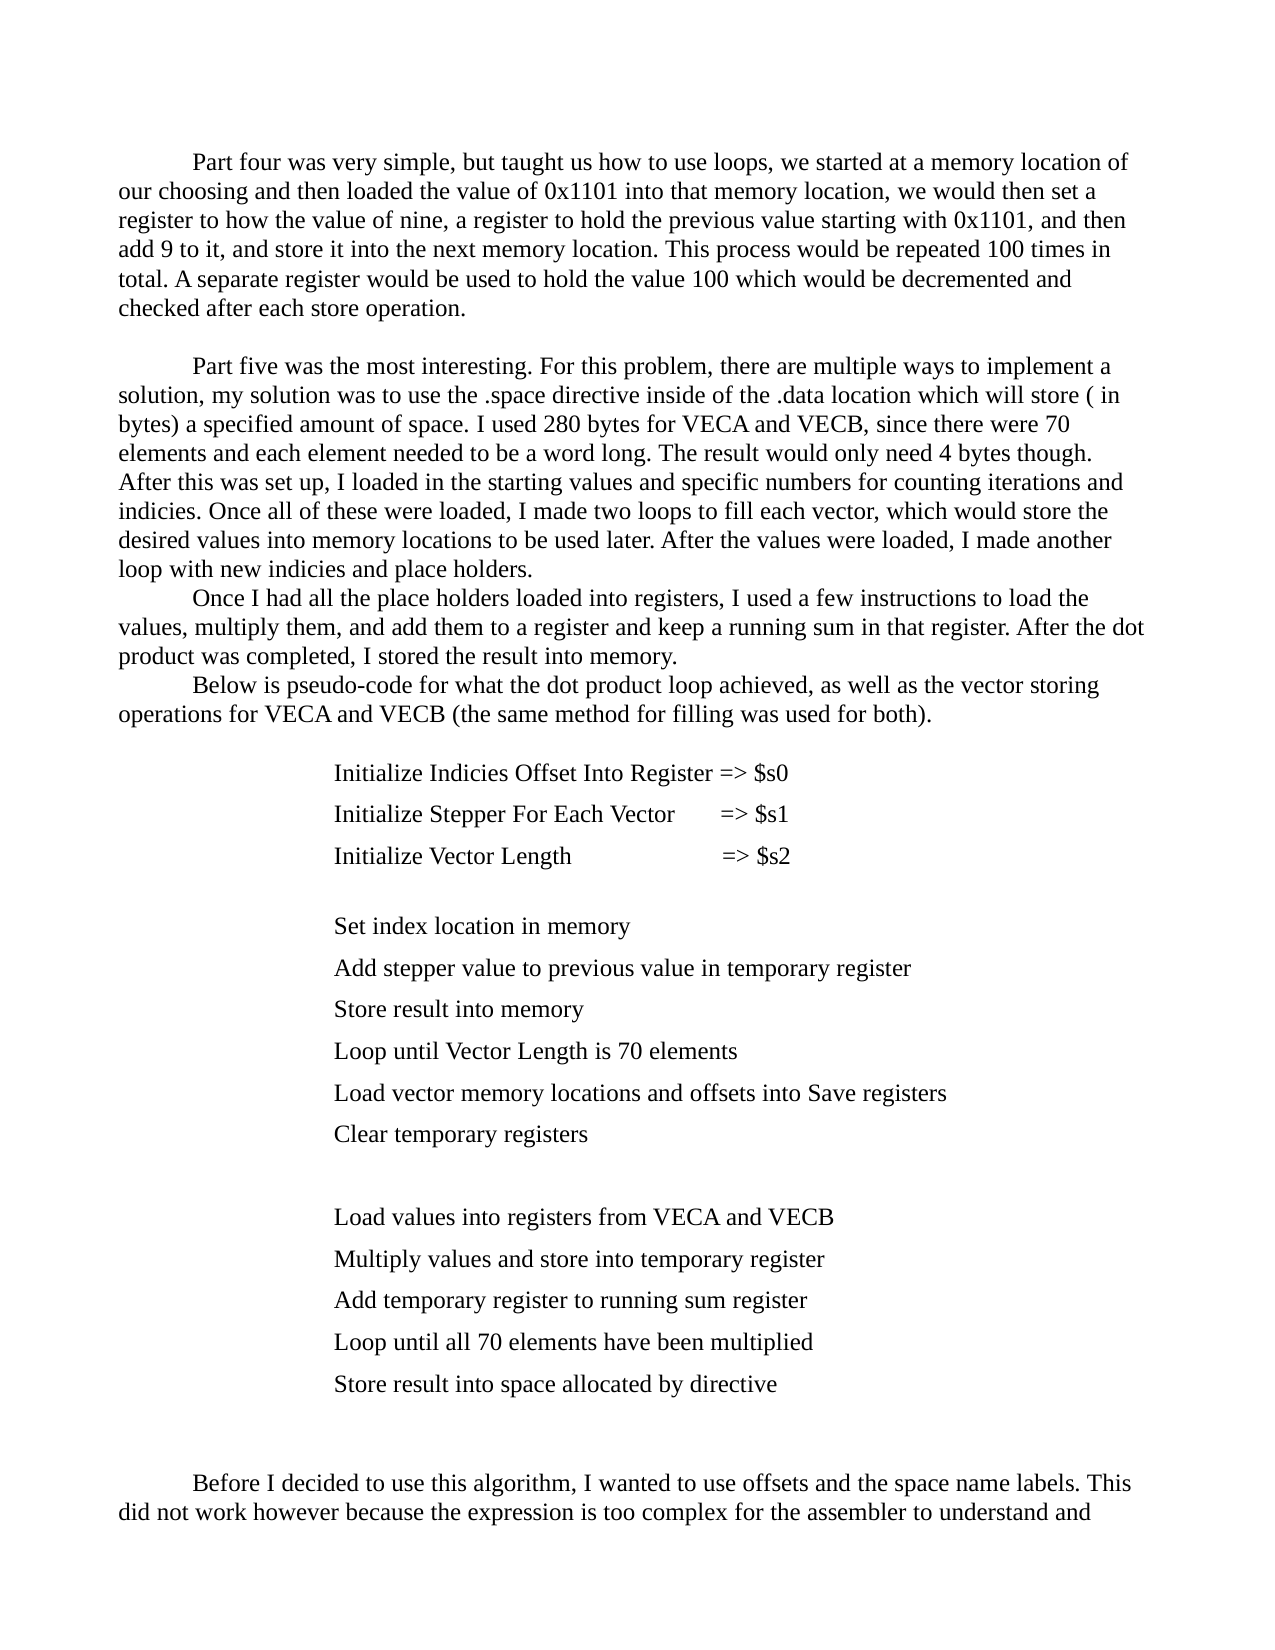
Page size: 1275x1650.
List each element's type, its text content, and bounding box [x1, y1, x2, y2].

text Loop until all 70 elements have been multiplied [334, 1327, 1157, 1356]
text Load values into registers from VECA and VECB [334, 1202, 1157, 1231]
text Load vector memory locations and offsets into Save registers [334, 1077, 1157, 1107]
text Part four was very simple, but taught us how to use loops, we started at a memory location of our choosing and then loaded the value of 0x1101 into that memory location, we would then set a register to how the value of nine, a register to hold the previous value starting with 0x1101, and then add 9 to it, and store it into the next memory location. This process would be repeated 100 times in total. A separate register would be used to hold the value 100 which would be decremented and checked after each store operation. [118, 147, 1157, 322]
text Store result into memory [334, 994, 1157, 1023]
text Before I decided to use this algorithm, I wanted to use offsets and the space name labels. This did not work however because the expression is too complex for the assembler to understand and [118, 1468, 1157, 1526]
text Below is pseudo-code for what the dot product loop achieved, as well as the vector storing operations for VECA and VECB (the same method for filling was used for both). [118, 670, 1157, 728]
text Clear temporary registers [334, 1119, 1157, 1148]
text Loop until Vector Length is 70 elements [334, 1036, 1157, 1065]
text Add temporary register to running sum register [334, 1285, 1157, 1314]
text Initialize Vector Length => $s2 [334, 841, 1157, 870]
text Part five was the most interesting. For this problem, there are multiple ways to implement a solution, my solution was to use the .space directive inside of the .data location which will store ( in bytes) a specified amount of space. I used 280 bytes for VECA and VECB, since there were 70 elements and each element needed to be a word long. The result would only need 4 bytes though. [118, 351, 1157, 467]
text Store result into space allocated by directive [334, 1368, 1157, 1397]
text Initialize Stepper For Each Vector => $s1 [334, 799, 1157, 828]
text Multiply values and store into temporary register [334, 1244, 1157, 1273]
text After this was set up, I loaded in the starting values and specific numbers for counting iterations and indicies. Once all of these were loaded, I made two loops to fill each vector, which would store the desired values into memory locations to be used later. After the values were loaded, I made another loop with new indicies and place holders. Once I had all the place holders loaded into registers, I used a few instructions to load the values, multiply them, and add them to a register and keep a running sum in that register. After the dot product was completed, I stored the result into memory. [118, 467, 1157, 670]
text Initialize Indicies Offset Into Register => $s0 [334, 757, 1157, 787]
text Set index location in memory [334, 882, 1157, 940]
text Add stepper value to previous value in temporary register [334, 953, 1157, 982]
